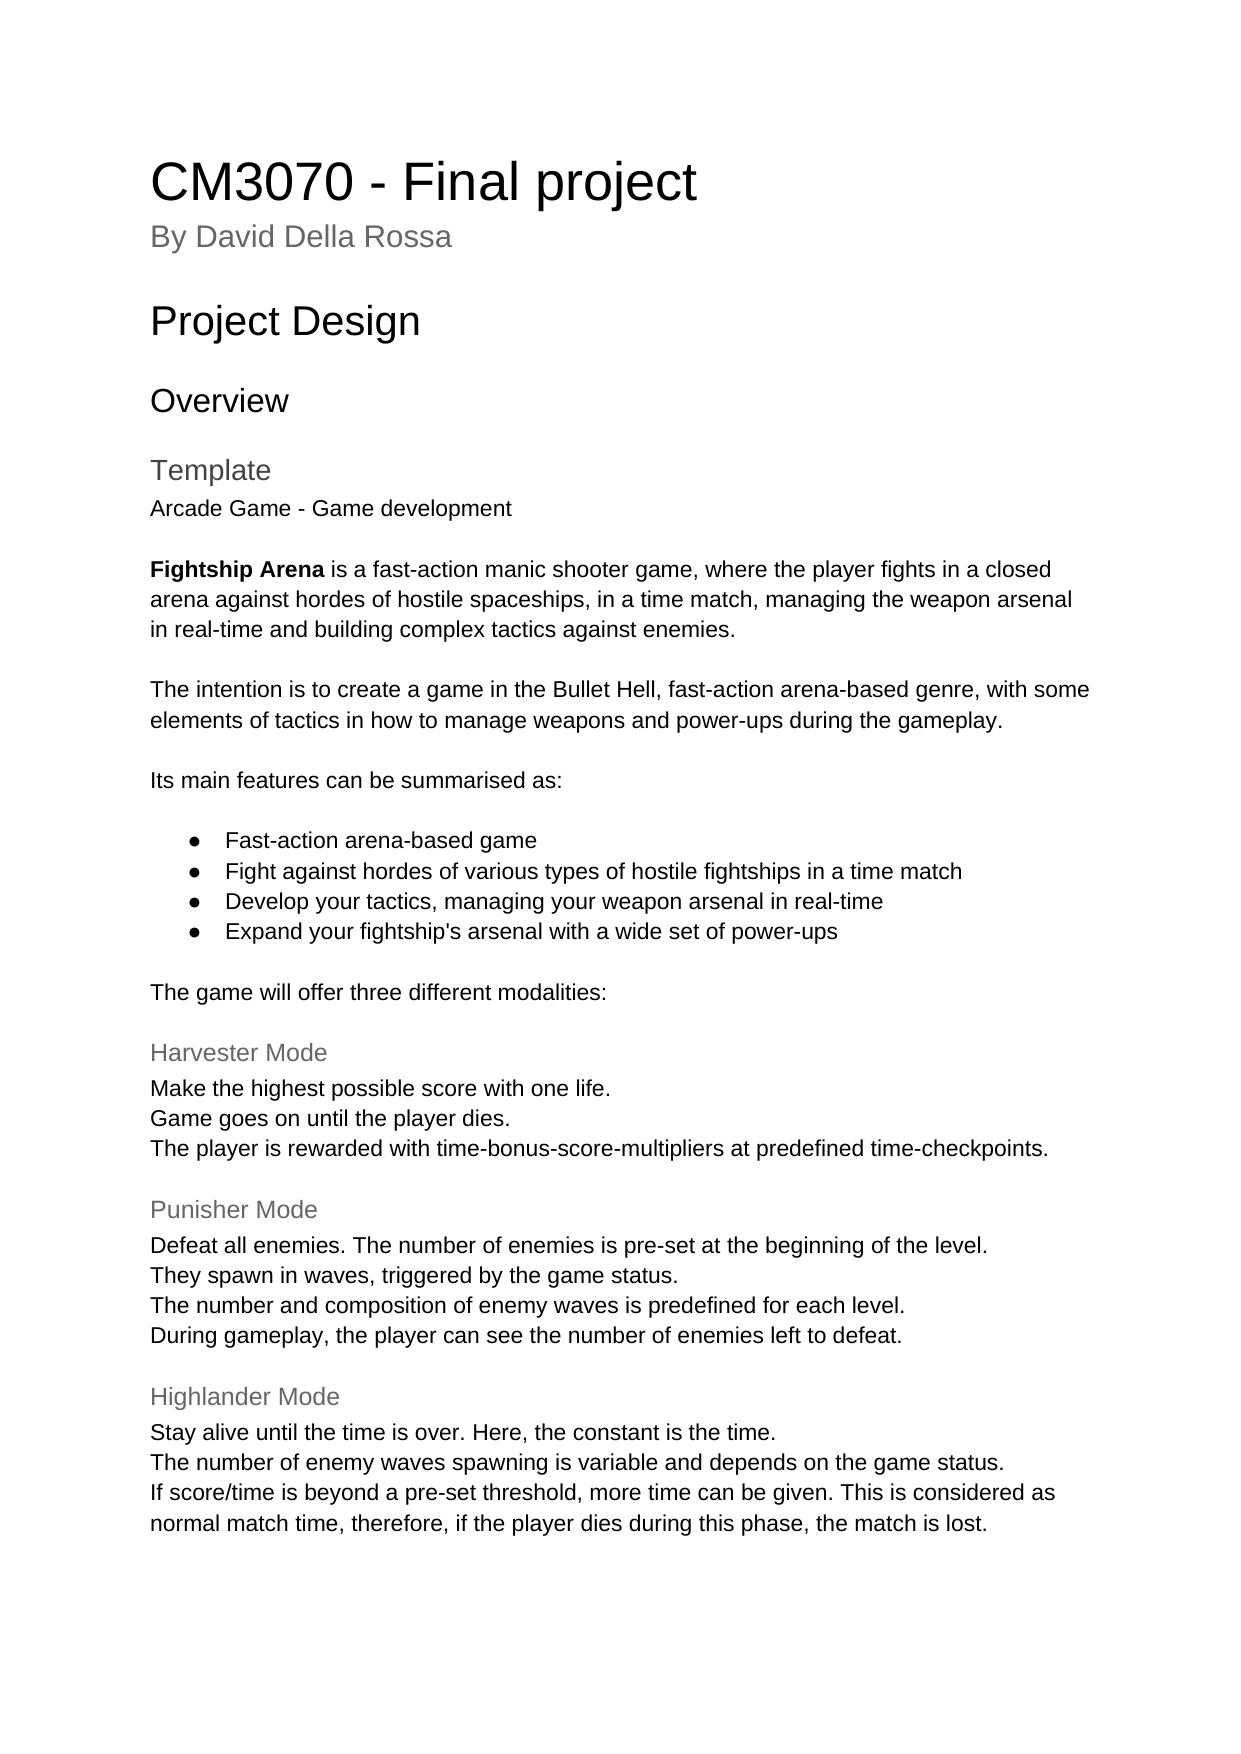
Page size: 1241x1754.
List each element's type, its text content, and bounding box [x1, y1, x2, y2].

list Fast-action arena-based game [187, 827, 1090, 854]
subtitle By David Della Rossa [150, 218, 1090, 254]
text The player is rewarded with time-bonus-score-multipliers at predefined time-checkpoints. [150, 1135, 1090, 1162]
subtitle Highlander Mode [150, 1382, 1090, 1411]
text They spawn in waves, triggered by the game status. [150, 1262, 1090, 1288]
text Make the highest possible score with one life. [150, 1075, 1090, 1101]
text The number and composition of enemy waves is predefined for each level. [150, 1292, 1090, 1319]
list Fight against hordes of various types of hostile fightships in a time match [187, 858, 1090, 884]
subtitle Template [150, 453, 1090, 487]
text Arcade Game - Game development [150, 495, 1090, 522]
text Fightship Arena is a fast-action manic shooter game, where the player fights in a closed arena against hordes of hostile spaceships, in a time match, managing the weapon arsenal in real-time and building complex tactics against enemies. [150, 556, 1090, 642]
text Stay alive until the time is over. Here, the constant is the time. [150, 1419, 1090, 1445]
list Develop your tactics, managing your weapon arsenal in real-time [187, 888, 1090, 914]
title CM3070 - Final project [150, 150, 1090, 212]
subtitle Harvester Mode [150, 1038, 1090, 1067]
text Game goes on until the player dies. [150, 1105, 1090, 1132]
list Expand your fightship's arsenal with a wide set of power-ups [187, 918, 1090, 944]
text The number of enemy waves spawning is variable and depends on the game status. [150, 1449, 1090, 1476]
text If score/time is beyond a pre-set threshold, more time can be given. This is considered as normal match time, therefore, if the player dies during this phase, the match is lost. [150, 1479, 1090, 1536]
text Defeat all enemies. The number of enemies is pre-set at the beginning of the level. [150, 1232, 1090, 1258]
text The game will offer three different modalities: [150, 978, 1090, 1005]
text The intention is to create a game in the Bullet Hell, fast-action arena-based genre, with some elements of tactics in how to manage weapons and power-ups during the gameplay. [150, 676, 1090, 733]
subtitle Punisher Mode [150, 1195, 1090, 1223]
text During gameplay, the player can see the number of enemies left to defeat. [150, 1322, 1090, 1349]
subtitle Overview [150, 382, 1090, 420]
text Its main features can be summarised as: [150, 767, 1090, 793]
subtitle Project Design [150, 296, 1090, 344]
